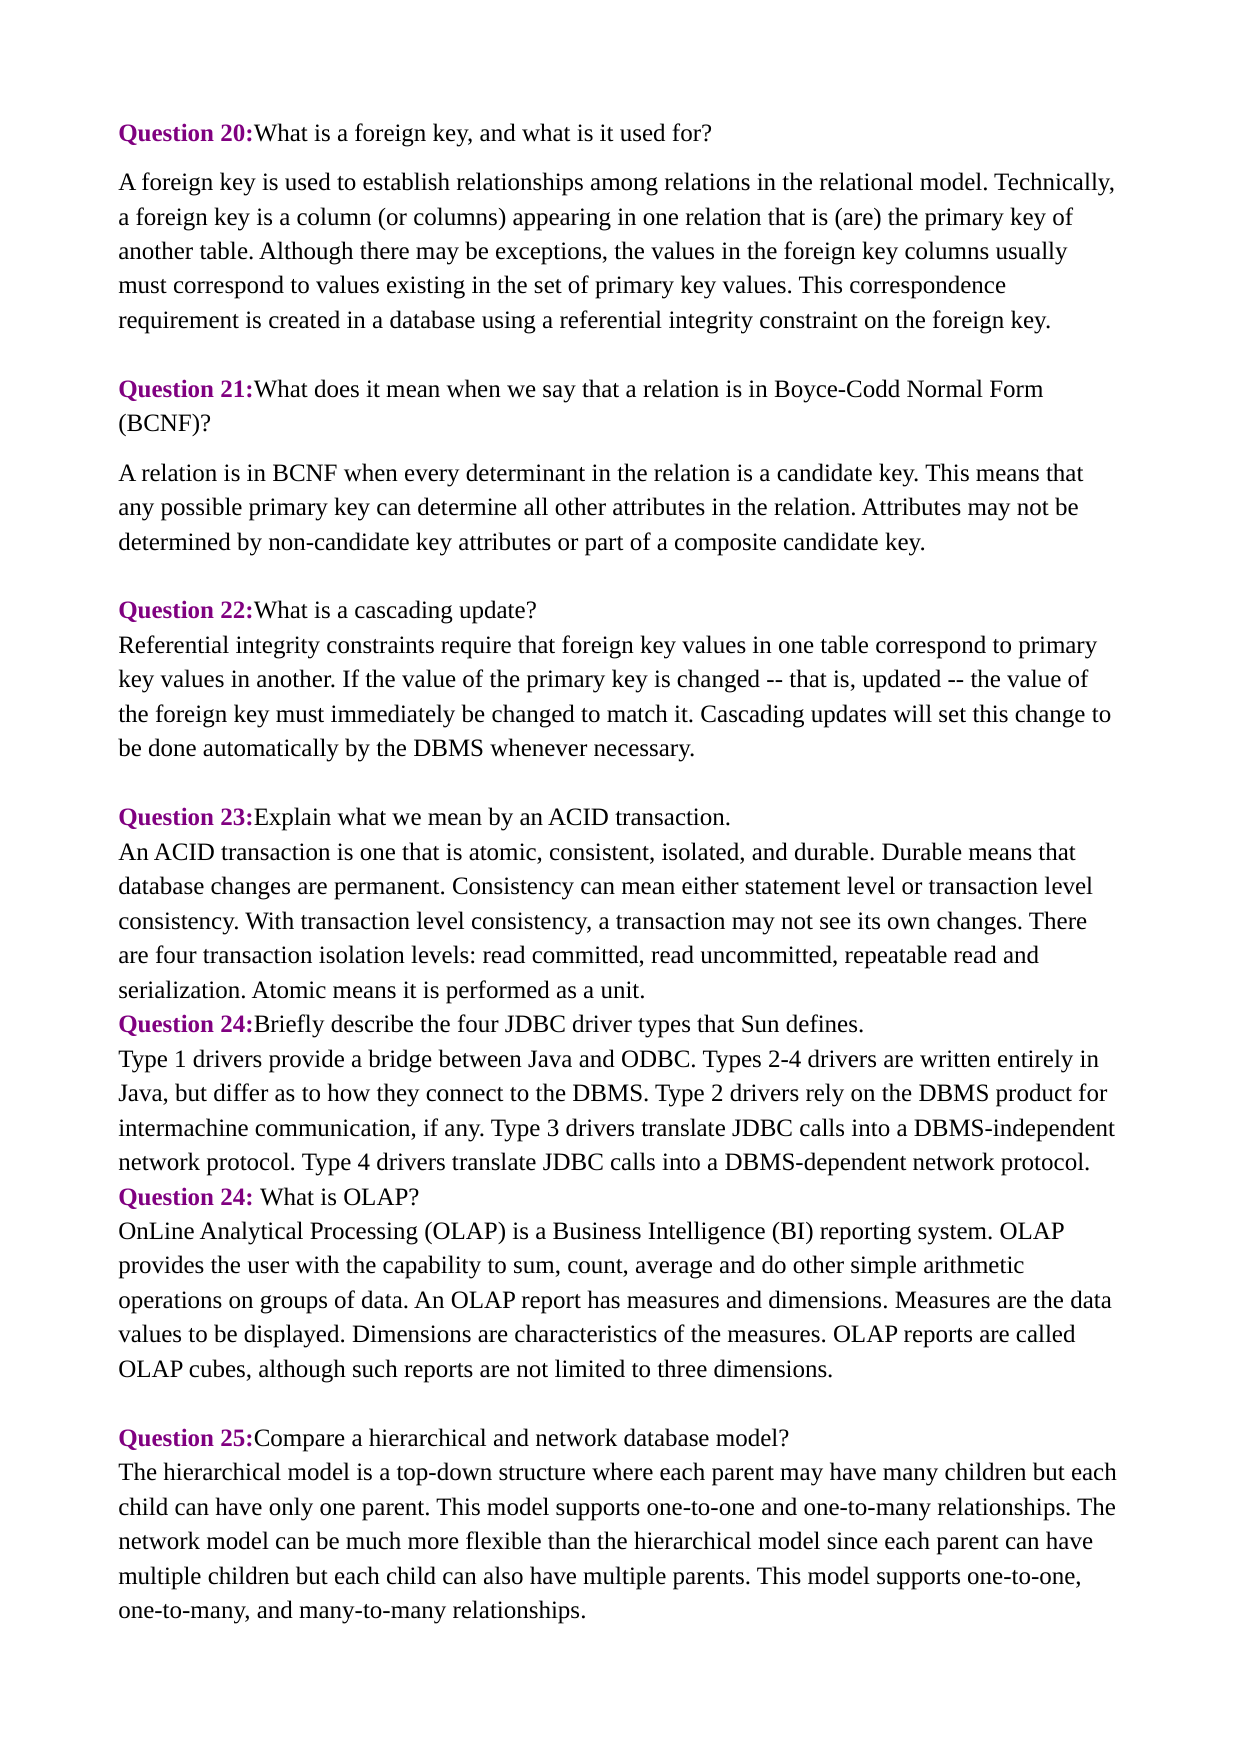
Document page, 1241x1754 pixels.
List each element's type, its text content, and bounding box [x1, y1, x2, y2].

text OnLine Analytical Processing (OLAP) is a Business Intelligence (BI) reporting system. OLAP provides the user with the capability to sum, count, average and do other simple arithmetic operations on groups of data. An OLAP report has measures and dimensions. Measures are the data values to be displayed. Dimensions are characteristics of the measures. OLAP reports are called OLAP cubes, although such reports are not limited to three dimensions. [118, 1216, 1122, 1383]
text Type 1 drivers provide a bridge between Java and ODBC. Types 2-4 drivers are written entirely in Java, but differ as to how they connect to the DBMS. Type 2 drivers rely on the DBMS product for intermachine communication, if any. Type 3 drivers translate JDBC calls into a DBMS-independent network protocol. Type 4 drivers translate JDBC calls into a DBMS-dependent network protocol. [118, 1044, 1122, 1176]
text A foreign key is used to establish relationships among relations in the relational model. Technically, a foreign key is a column (or columns) appearing in one relation that is (are) the primary key of another table. Although there may be exceptions, the values in the foreign key columns usually must correspond to values existing in the set of primary key values. This correspondence requirement is created in a database using a referential integrity constraint on the foreign key. [118, 167, 1122, 334]
text Question 24: What is OLAP? [118, 1182, 1122, 1210]
text Referential integrity constraints require that foreign key values in one table correspond to primary key values in another. If the value of the primary key is changed -- that is, updated -- the value of the foreign key must immediately be changed to match it. Cascading updates will set this change to be done automatically by the DBMS whenever necessary. [118, 630, 1122, 762]
text Question 23:Explain what we mean by an ACID transaction. [118, 802, 1122, 831]
text Question 21:What does it mean when we say that a relation is in Boyce-Codd Normal Form (BCNF)? [118, 374, 1122, 437]
text Question 20:What is a foreign key, and what is it used for? [118, 118, 1122, 147]
text Question 22:What is a cascading update? [118, 596, 1122, 624]
text Question 25:Compare a hierarchical and network database model? [118, 1423, 1122, 1452]
text Question 24:Briefly describe the four JDBC driver types that Sun defines. [118, 1009, 1122, 1038]
text The hierarchical model is a top-down structure where each parent may have many children but each child can have only one parent. This model supports one-to-one and one-to-many relationships. The network model can be much more flexible than the hierarchical model since each parent can have multiple children but each child can also have multiple parents. This model supports one-to-one, one-to-many, and many-to-many relationships. [118, 1457, 1122, 1624]
text An ACID transaction is one that is atomic, consistent, isolated, and durable. Durable means that database changes are permanent. Consistency can mean either statement level or transaction level consistency. With transaction level consistency, a transaction may not see its own changes. There are four transaction isolation levels: read committed, read uncommitted, repeatable read and serialization. Atomic means it is performed as a unit. [118, 837, 1122, 1003]
text A relation is in BCNF when every determinant in the relation is a candidate key. This means that any possible primary key can determine all other attributes in the relation. Attributes may not be determined by non-candidate key attributes or part of a composite candidate key. [118, 458, 1122, 555]
